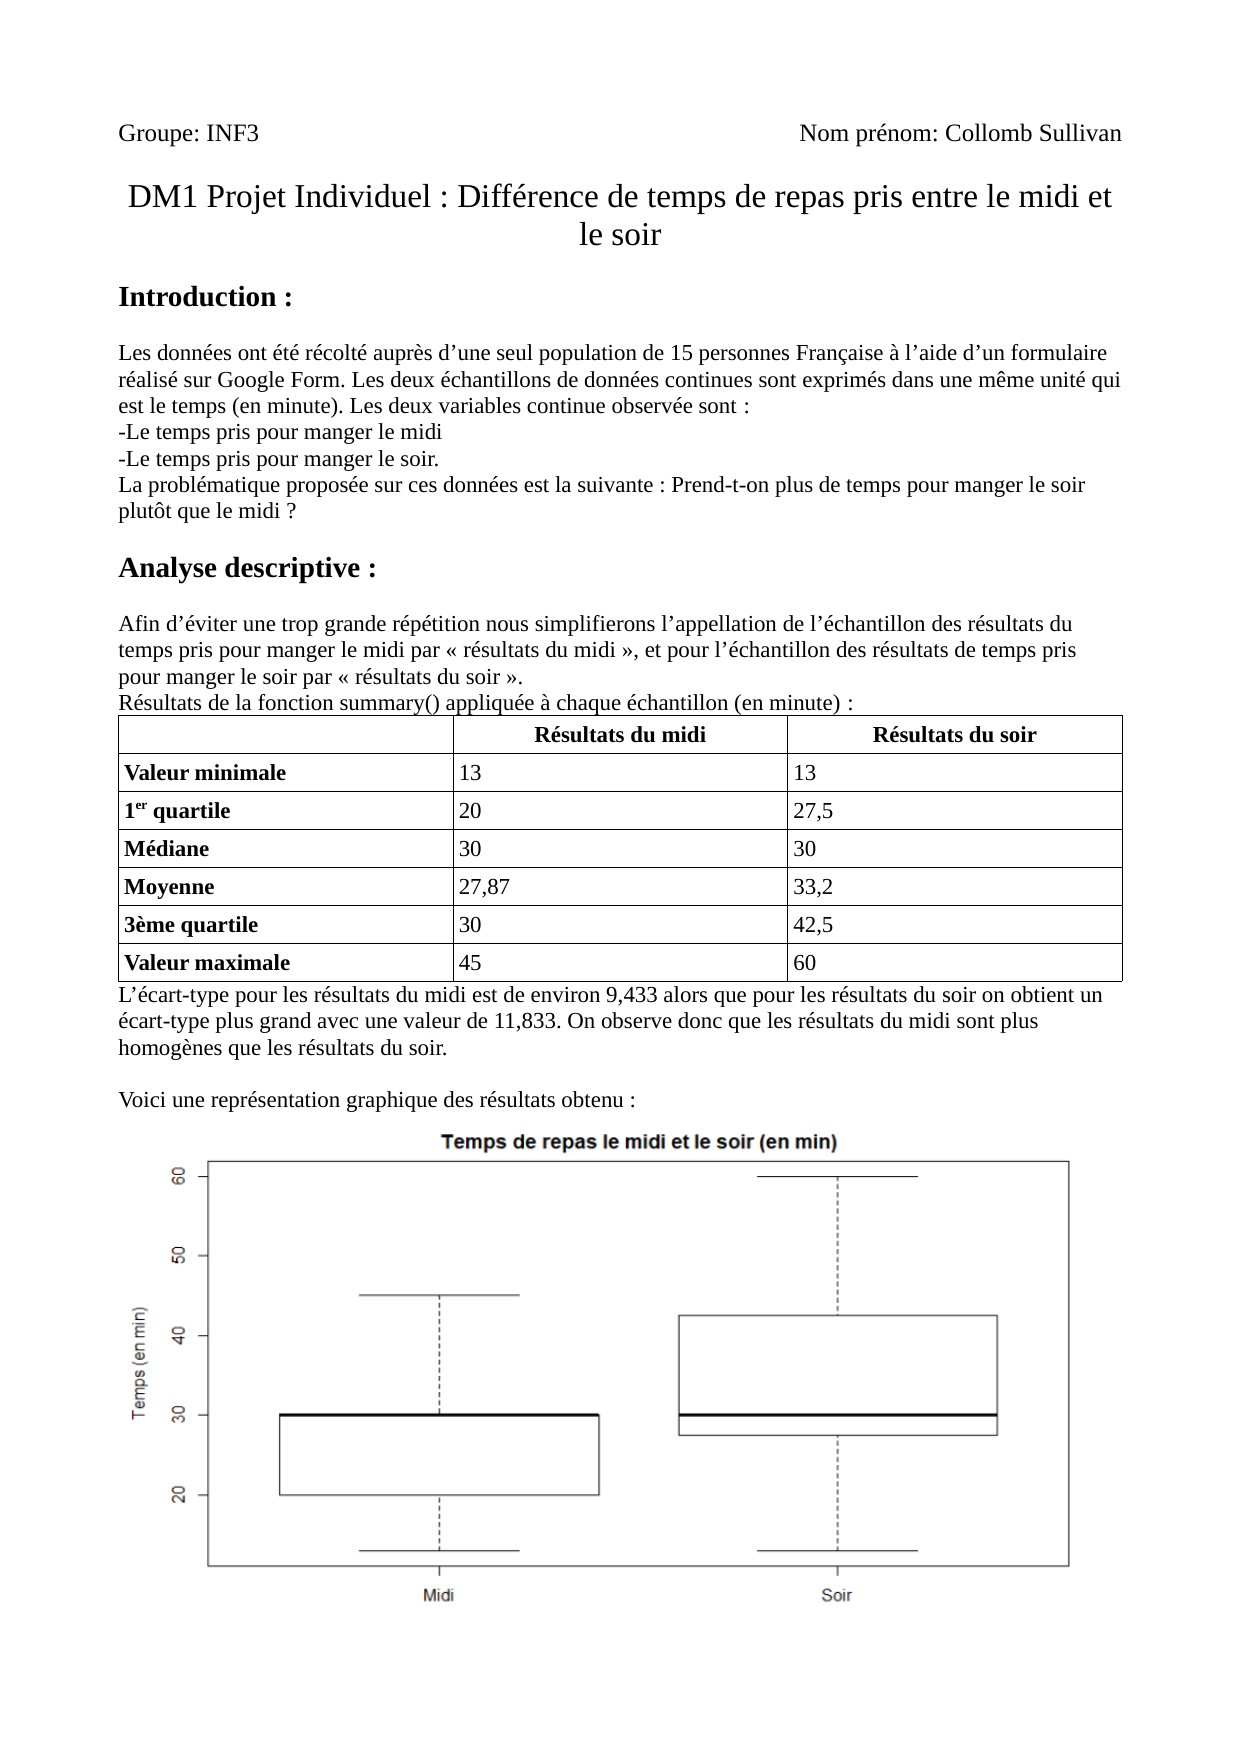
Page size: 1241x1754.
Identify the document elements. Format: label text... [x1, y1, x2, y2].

text Résultats de la fonction summary() appliquée à chaque échantillon (en minute) : [118, 689, 1122, 715]
table_header [119, 716, 453, 753]
table_cell 33,2 [788, 868, 1122, 905]
table_header Résultats du midi [454, 716, 787, 753]
text DM1 Projet Individuel : Différence de temps de repas pris entre le midi et le soir [118, 176, 1122, 253]
table_cell 30 [788, 830, 1122, 867]
table_cell 20 [454, 792, 787, 829]
table_cell 27,87 [454, 868, 787, 905]
text L’écart-type pour les résultats du midi est de environ 9,433 alors que pour les résultats du soir on obtient un écart-type plus grand avec une valeur de 11,833. On observe donc que les résultats du midi sont plus homogènes que les résultats du soir. [118, 982, 1122, 1060]
table_cell Valeur minimale [119, 754, 453, 791]
table_cell 45 [454, 944, 787, 981]
table_cell 3ème quartile [119, 906, 453, 943]
table_cell 13 [454, 754, 787, 791]
text Les données ont été récolté auprès d’une seul population de 15 personnes Française à l’aide d’un formulaire réalisé sur Google Form. Les deux échantillons de données continues sont exprimés dans une même unité qui est le temps (en minute). Les deux variables continue observée sont : [118, 339, 1122, 418]
table_header Résultats du soir [788, 716, 1122, 753]
text Afin d’éviter une trop grande répétition nous simplifierons l’appellation de l’échantillon des résultats du temps pris pour manger le midi par « résultats du midi », et pour l’échantillon des résultats de temps pris pour manger le soir par « résultats du soir ». [118, 610, 1122, 689]
text Analyse descriptive : [118, 550, 1122, 584]
text La problématique proposée sur ces données est la suivante : Prend-t-on plus de temps pour manger le soir plutôt que le midi ? [118, 471, 1122, 524]
table_cell 13 [788, 754, 1122, 791]
table_cell Moyenne [119, 868, 453, 905]
text Voici une représentation graphique des résultats obtenu : [118, 1086, 1122, 1113]
table_cell 60 [788, 944, 1122, 981]
table_cell Médiane [119, 830, 453, 867]
text Introduction : [118, 279, 1122, 313]
picture [116, 1119, 1121, 1617]
table_cell 30 [454, 830, 787, 867]
text -Le temps pris pour manger le midi [118, 418, 1122, 445]
table_cell 27,5 [788, 792, 1122, 829]
text -Le temps pris pour manger le soir. [118, 445, 1122, 471]
table_cell Valeur maximale [119, 944, 453, 981]
table_cell 1er quartile [119, 792, 453, 829]
table_cell 30 [454, 906, 787, 943]
table_cell 42,5 [788, 906, 1122, 943]
